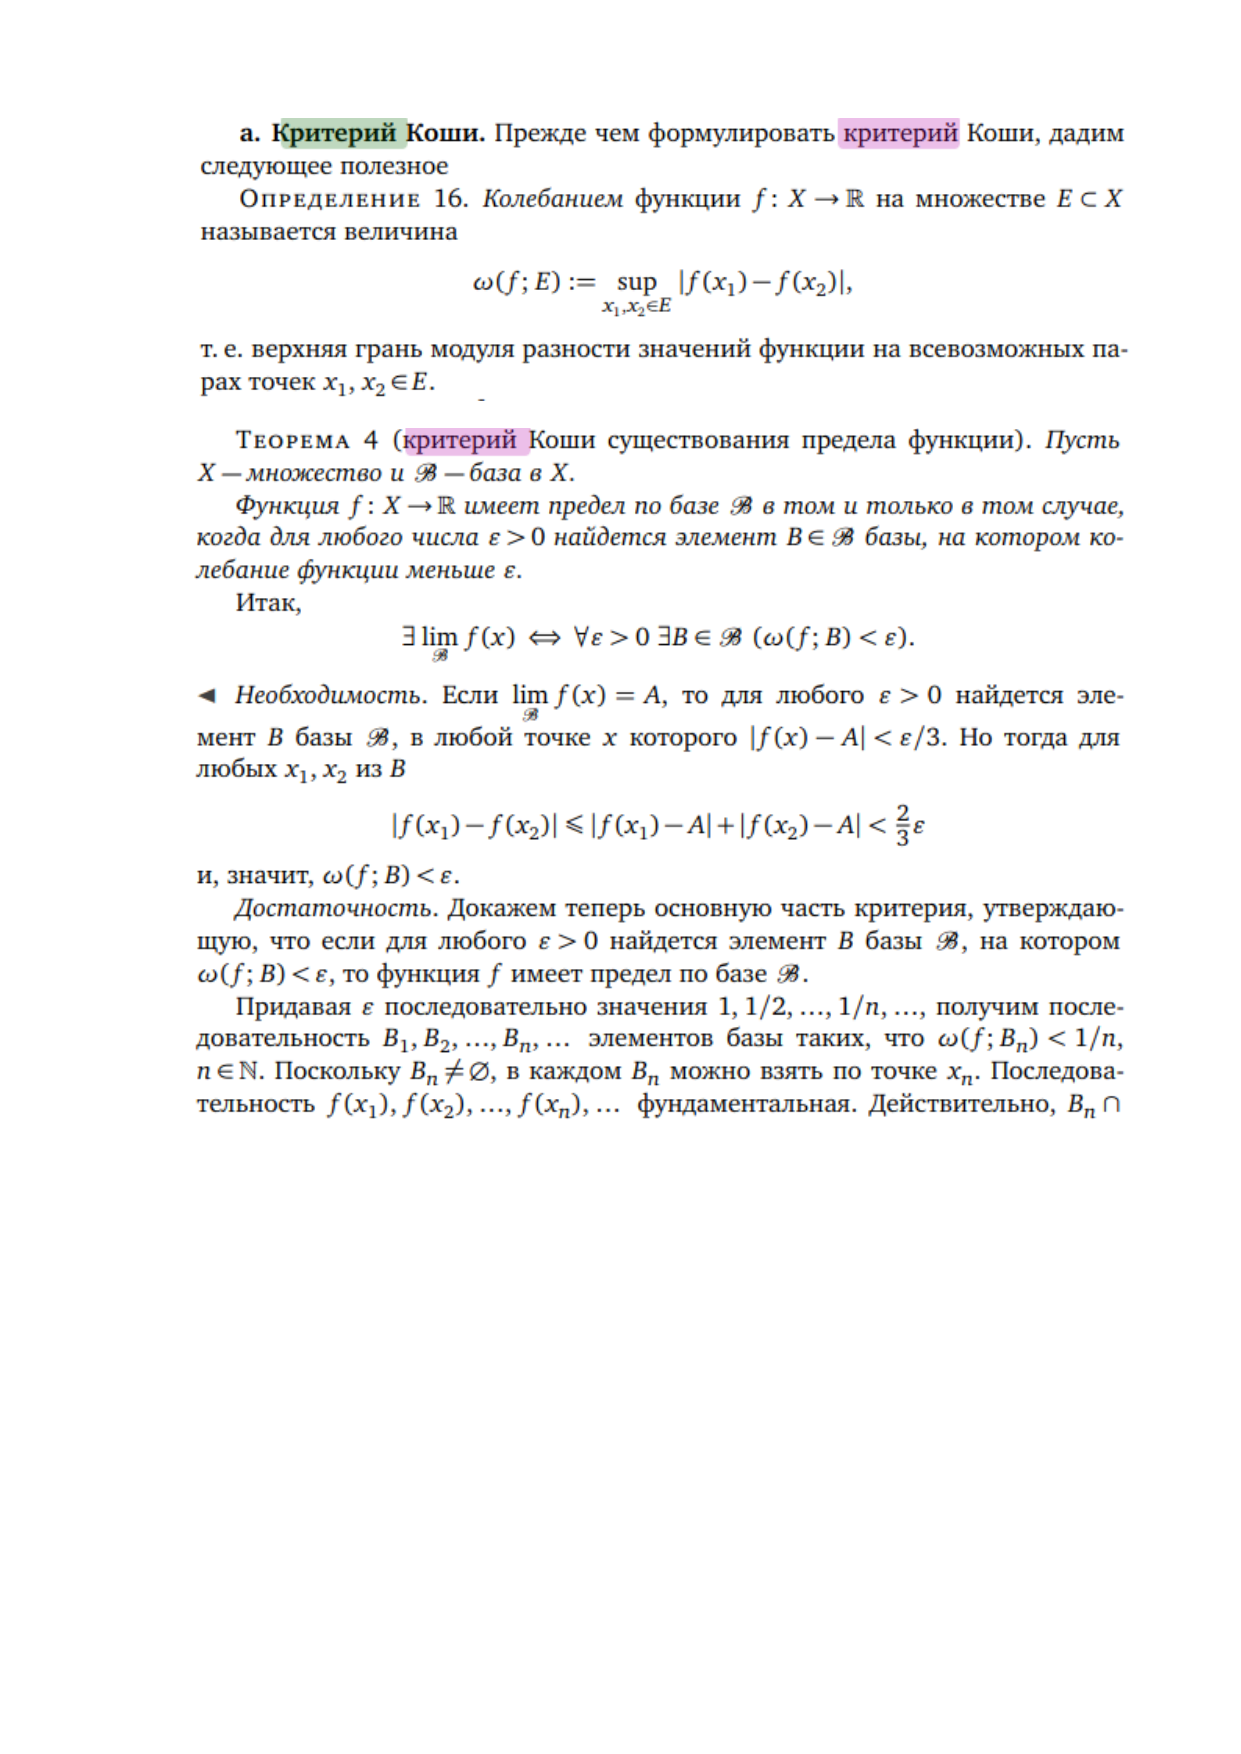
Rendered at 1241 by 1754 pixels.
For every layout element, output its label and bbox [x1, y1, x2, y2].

picture [178, 118, 1151, 401]
picture [179, 428, 1150, 1145]
